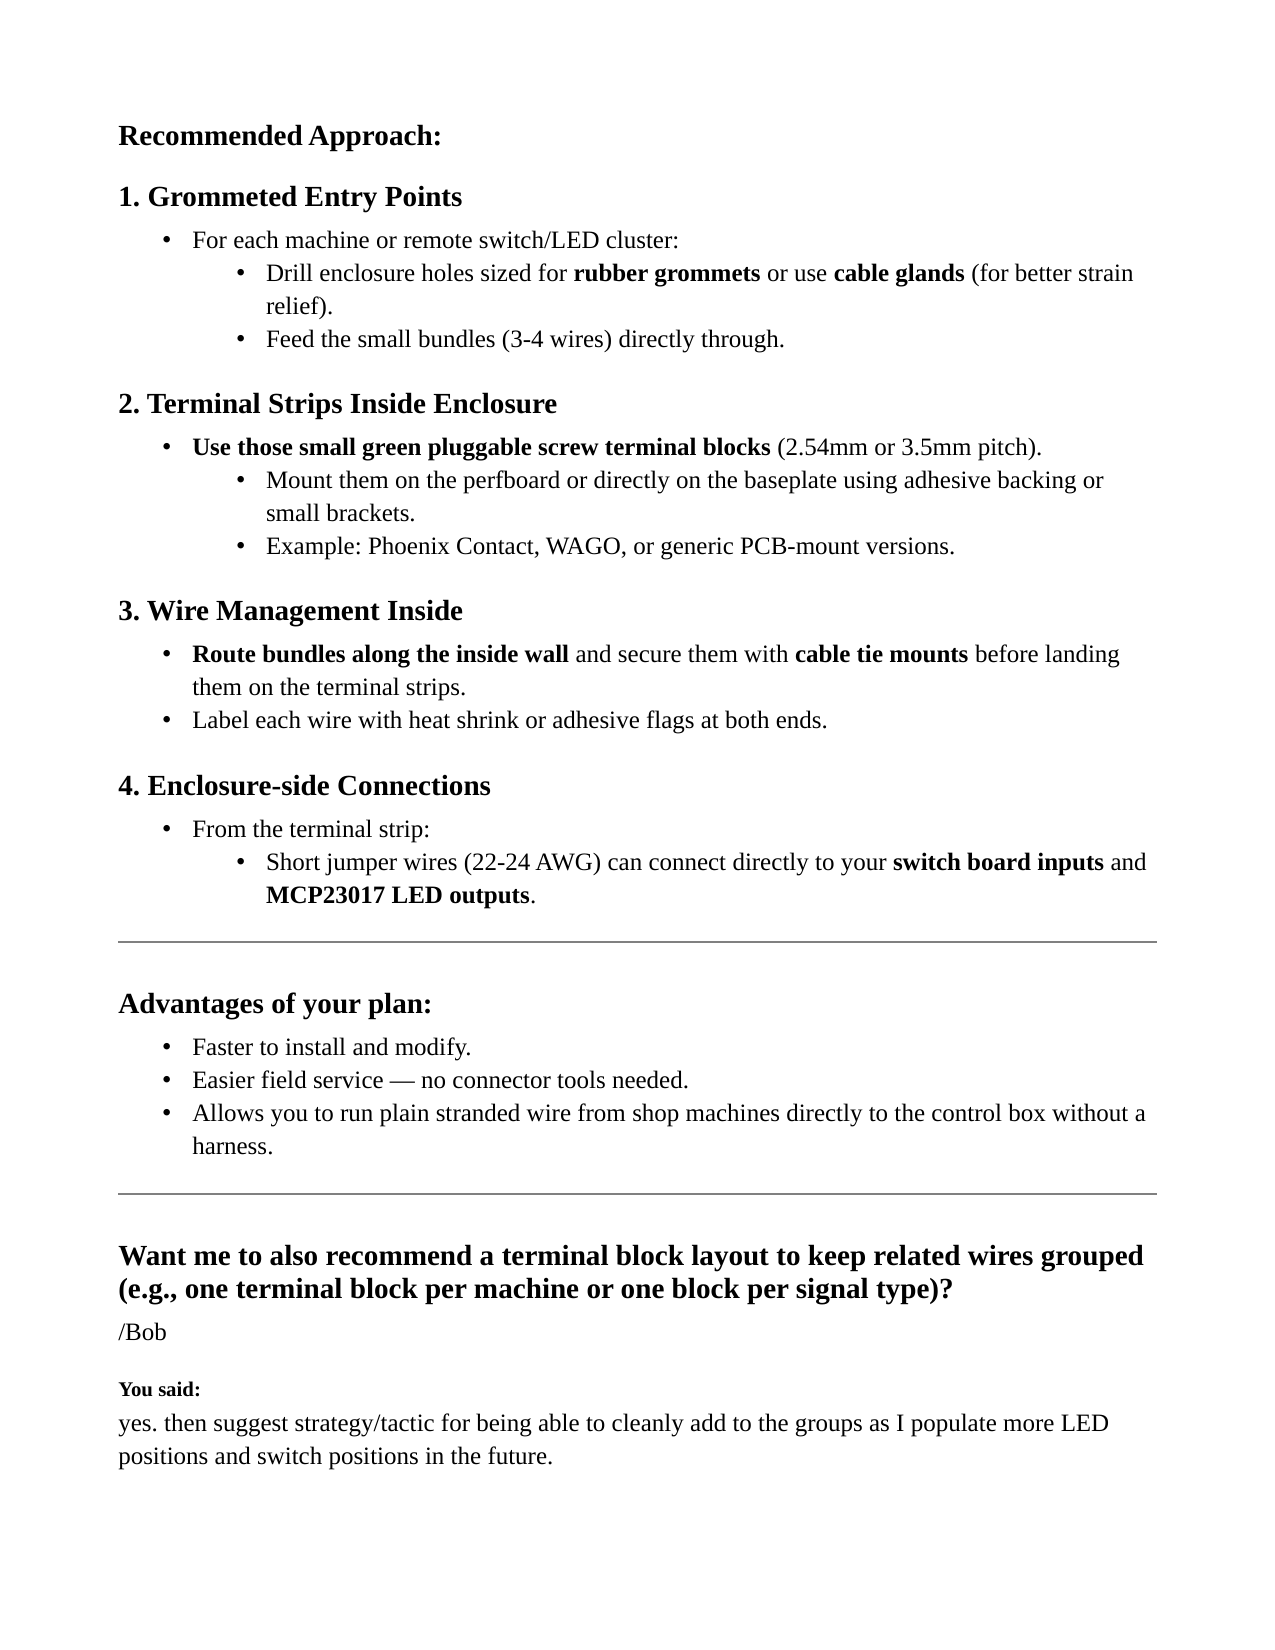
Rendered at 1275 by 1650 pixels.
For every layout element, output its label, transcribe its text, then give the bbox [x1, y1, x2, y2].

list Example: Phoenix Contact, WAGO, or generic PCB-mount versions. [236, 531, 1157, 560]
subtitle You said: [118, 1377, 1157, 1401]
list For each machine or remote switch/LED cluster: [162, 225, 1157, 253]
subtitle 3. Wire Management Inside [118, 593, 1157, 627]
list Easier field service — no connector tools needed. [162, 1065, 1157, 1094]
list Feed the small bundles (3-4 wires) directly through. [236, 324, 1157, 353]
text /Bob [118, 1317, 1157, 1346]
list Mount them on the perfboard or directly on the baseplate using adhesive backing or small brackets. [236, 465, 1157, 527]
subtitle 2. Terminal Strips Inside Enclosure [118, 386, 1157, 419]
list Label each wire with heat shrink or adhesive flags at both ends. [162, 705, 1157, 734]
text yes. then suggest strategy/tactic for being able to cleanly add to the groups as I populate more LED positions and switch positions in the future. [118, 1408, 1157, 1469]
subtitle 1. Grommeted Entry Points [118, 179, 1157, 212]
list Allows you to run plain stranded wire from shop machines directly to the control box without a harness. [162, 1098, 1157, 1160]
list Use those small green pluggable screw terminal blocks (2.54mm or 3.5mm pitch). [162, 432, 1157, 461]
list Short jumper wires (22-24 AWG) can connect directly to your switch board inputs and MCP23017 LED outputs. [236, 847, 1157, 908]
subtitle Want me to also recommend a terminal block layout to keep related wires grouped (e.g., one terminal block per machine or one block per signal type)? [118, 1238, 1157, 1305]
list Route bundles along the inside wall and secure them with cable tie mounts before landing them on the terminal strips. [162, 639, 1157, 701]
list From the terminal strip: [162, 814, 1157, 842]
list Faster to install and modify. [162, 1032, 1157, 1061]
subtitle 4. Enclosure-side Connections [118, 768, 1157, 801]
list Drill enclosure holes sized for rubber grommets or use cable glands (for better strain relief). [236, 258, 1157, 319]
subtitle Recommended Approach: [118, 118, 1157, 152]
subtitle Advantages of your plan: [118, 986, 1157, 1020]
